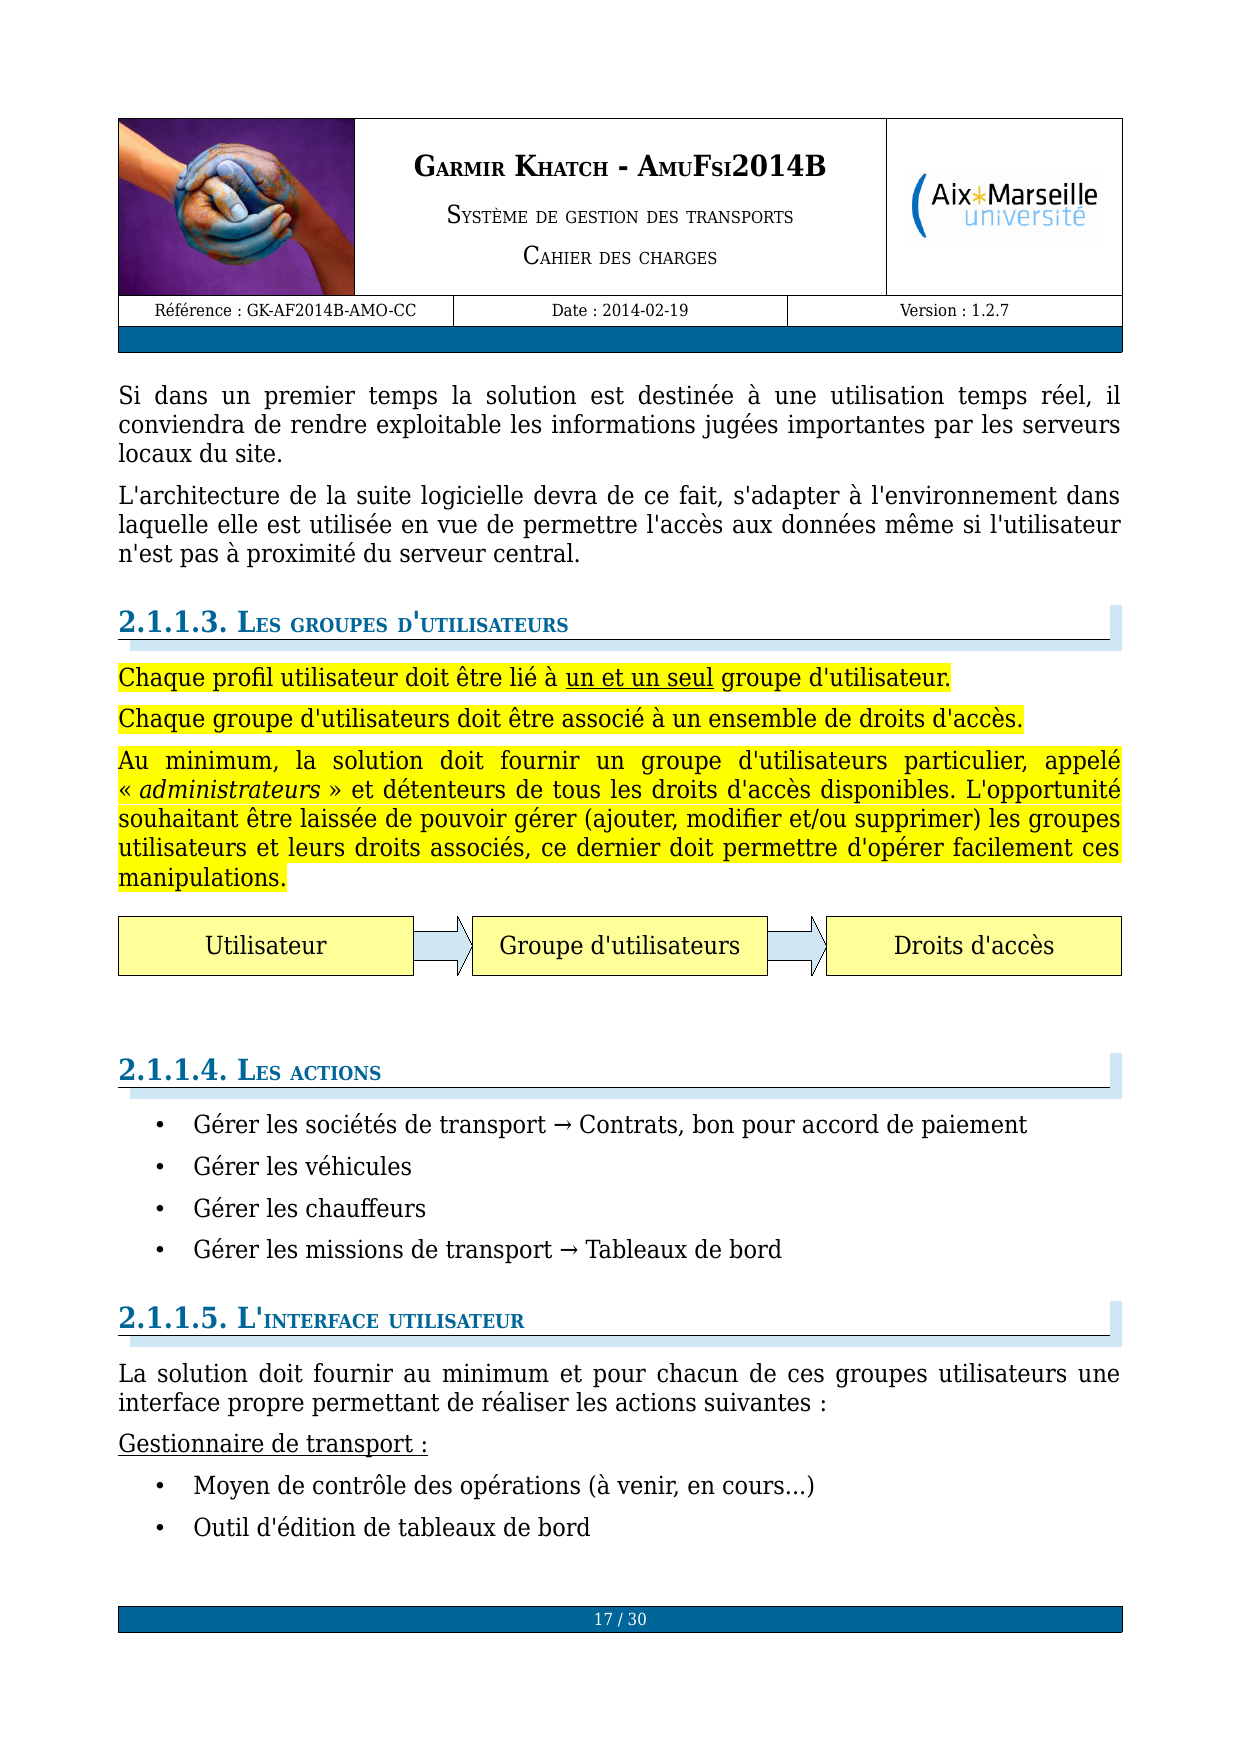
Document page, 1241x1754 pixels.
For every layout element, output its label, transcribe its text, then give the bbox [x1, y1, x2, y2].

text Chaque groupe d'utilisateurs doit être associé à un ensemble de droits d'accès. [118, 704, 1122, 734]
subtitle Les actions [118, 1053, 1110, 1087]
text La solution doit fournir au minimum et pour chacun de ces groupes utilisateurs une interface propre permettant de réaliser les actions suivantes : [118, 1359, 1122, 1417]
text Gestionnaire de transport : [118, 1429, 1122, 1459]
text Au minimum, la solution doit fournir un groupe d'utilisateurs particulier, appelé « administrateurs » et détenteurs de tous les droits d'accès disponibles. L'opportunité souhaitant être laissée de pouvoir gérer (ajouter, modifier et/ou supprimer) les groupes utilisateurs et leurs droits associés, ce dernier doit permettre d'opérer facilement ces manipulations. [118, 746, 1122, 892]
list Gérer les sociétés de transport → Contrats, bon pour accord de paiement [156, 1111, 1122, 1140]
list Gérer les missions de transport → Tableaux de bord [156, 1236, 1122, 1265]
subtitle L'interface utilisateur [118, 1301, 1110, 1335]
picture [887, 126, 1122, 288]
list Gérer les véhicules [156, 1152, 1122, 1181]
text Chaque profil utilisateur doit être lié à un et un seul groupe d'utilisateur. [118, 663, 1122, 692]
subtitle Les groupes d'utilisateurs [118, 605, 1110, 639]
picture [119, 119, 354, 295]
list Outil d'édition de tableaux de bord [156, 1513, 1122, 1542]
list Gérer les chauffeurs [156, 1194, 1122, 1223]
text Si dans un premier temps la solution est destinée à une utilisation temps réel, il conviendra de rendre exploitable les informations jugées importantes par les serveurs locaux du site. [118, 381, 1122, 469]
list Moyen de contrôle des opérations (à venir, en cours...) [156, 1471, 1122, 1500]
text L'architecture de la suite logicielle devra de ce fait, s'adapter à l'environnement dans laquelle elle est utilisée en vue de permettre l'accès aux données même si l'utilisateur n'est pas à proximité du serveur central. [118, 481, 1122, 569]
